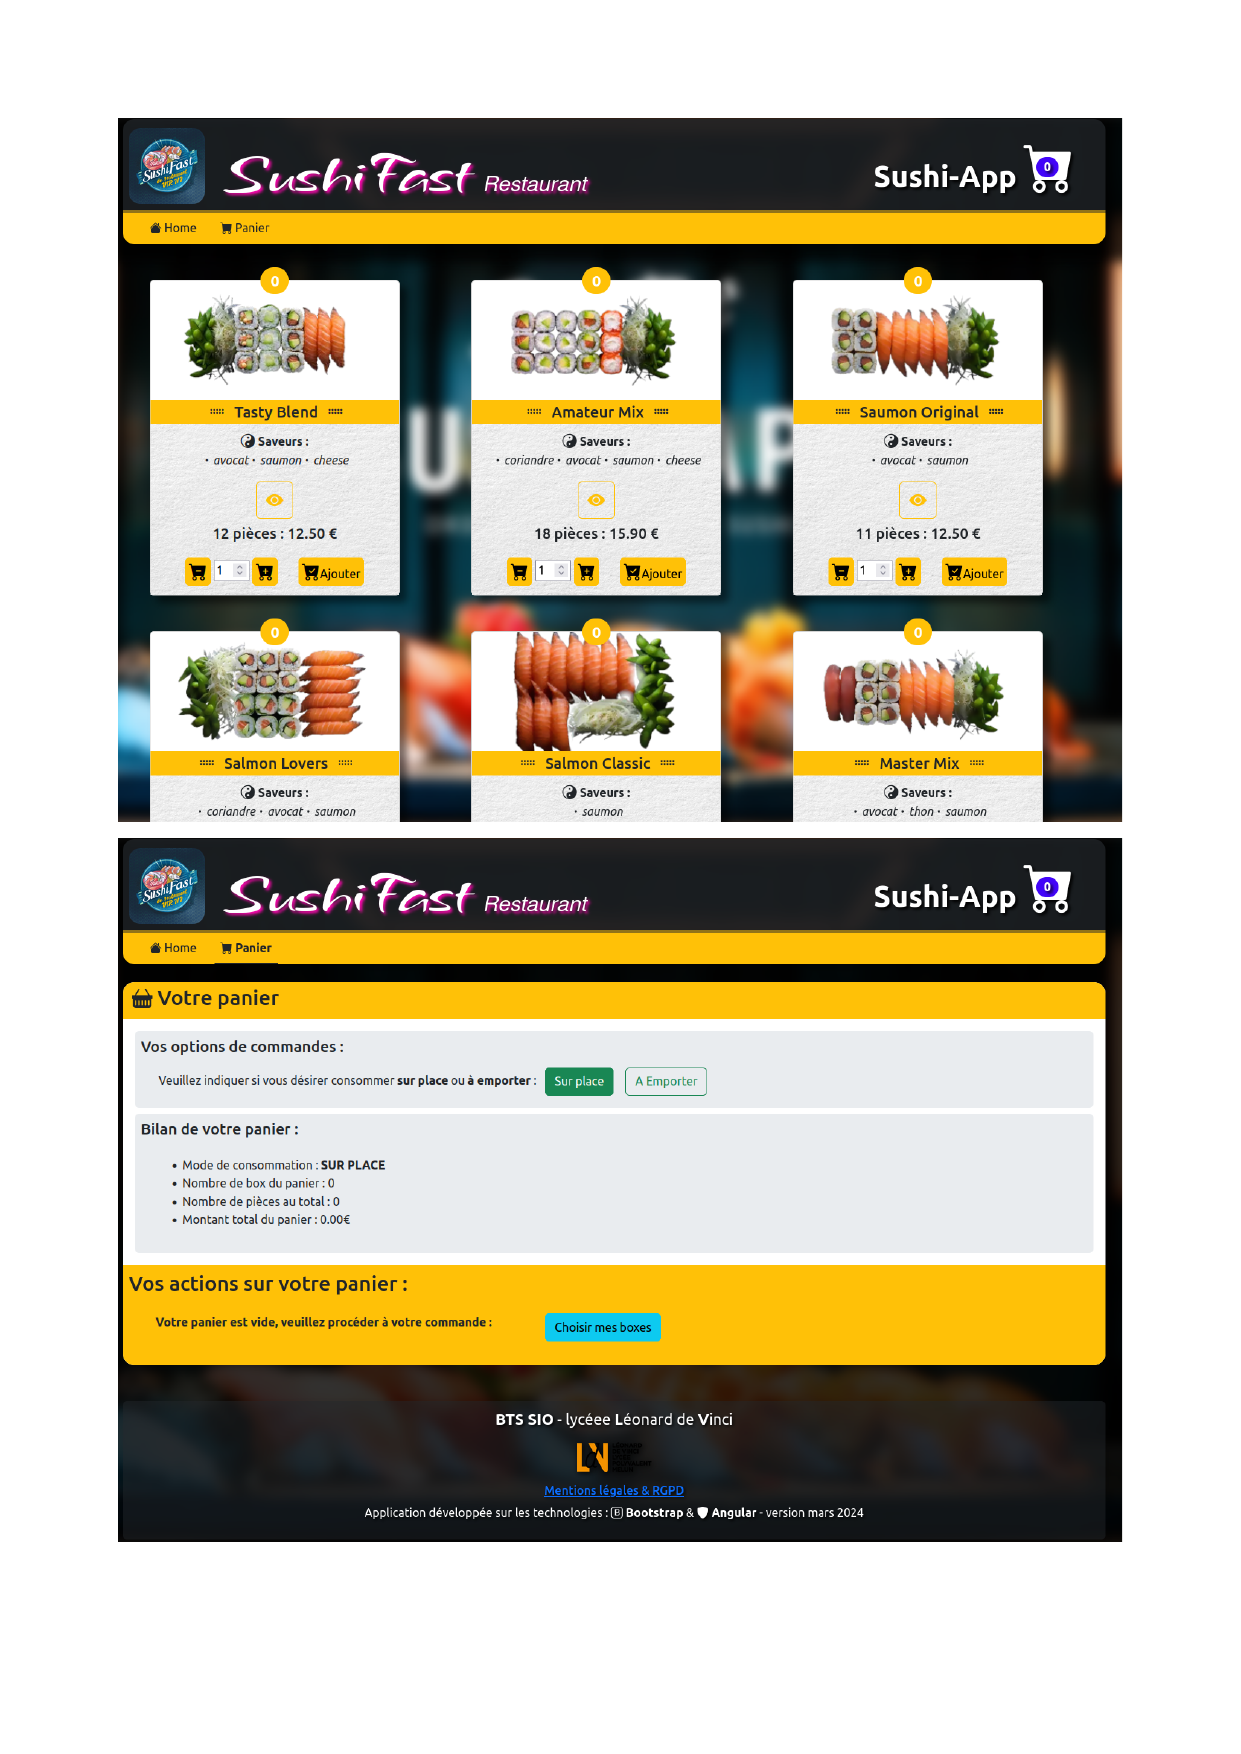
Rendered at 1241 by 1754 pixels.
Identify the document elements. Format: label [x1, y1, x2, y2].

picture [118, 118, 1123, 822]
picture [118, 838, 1123, 1542]
